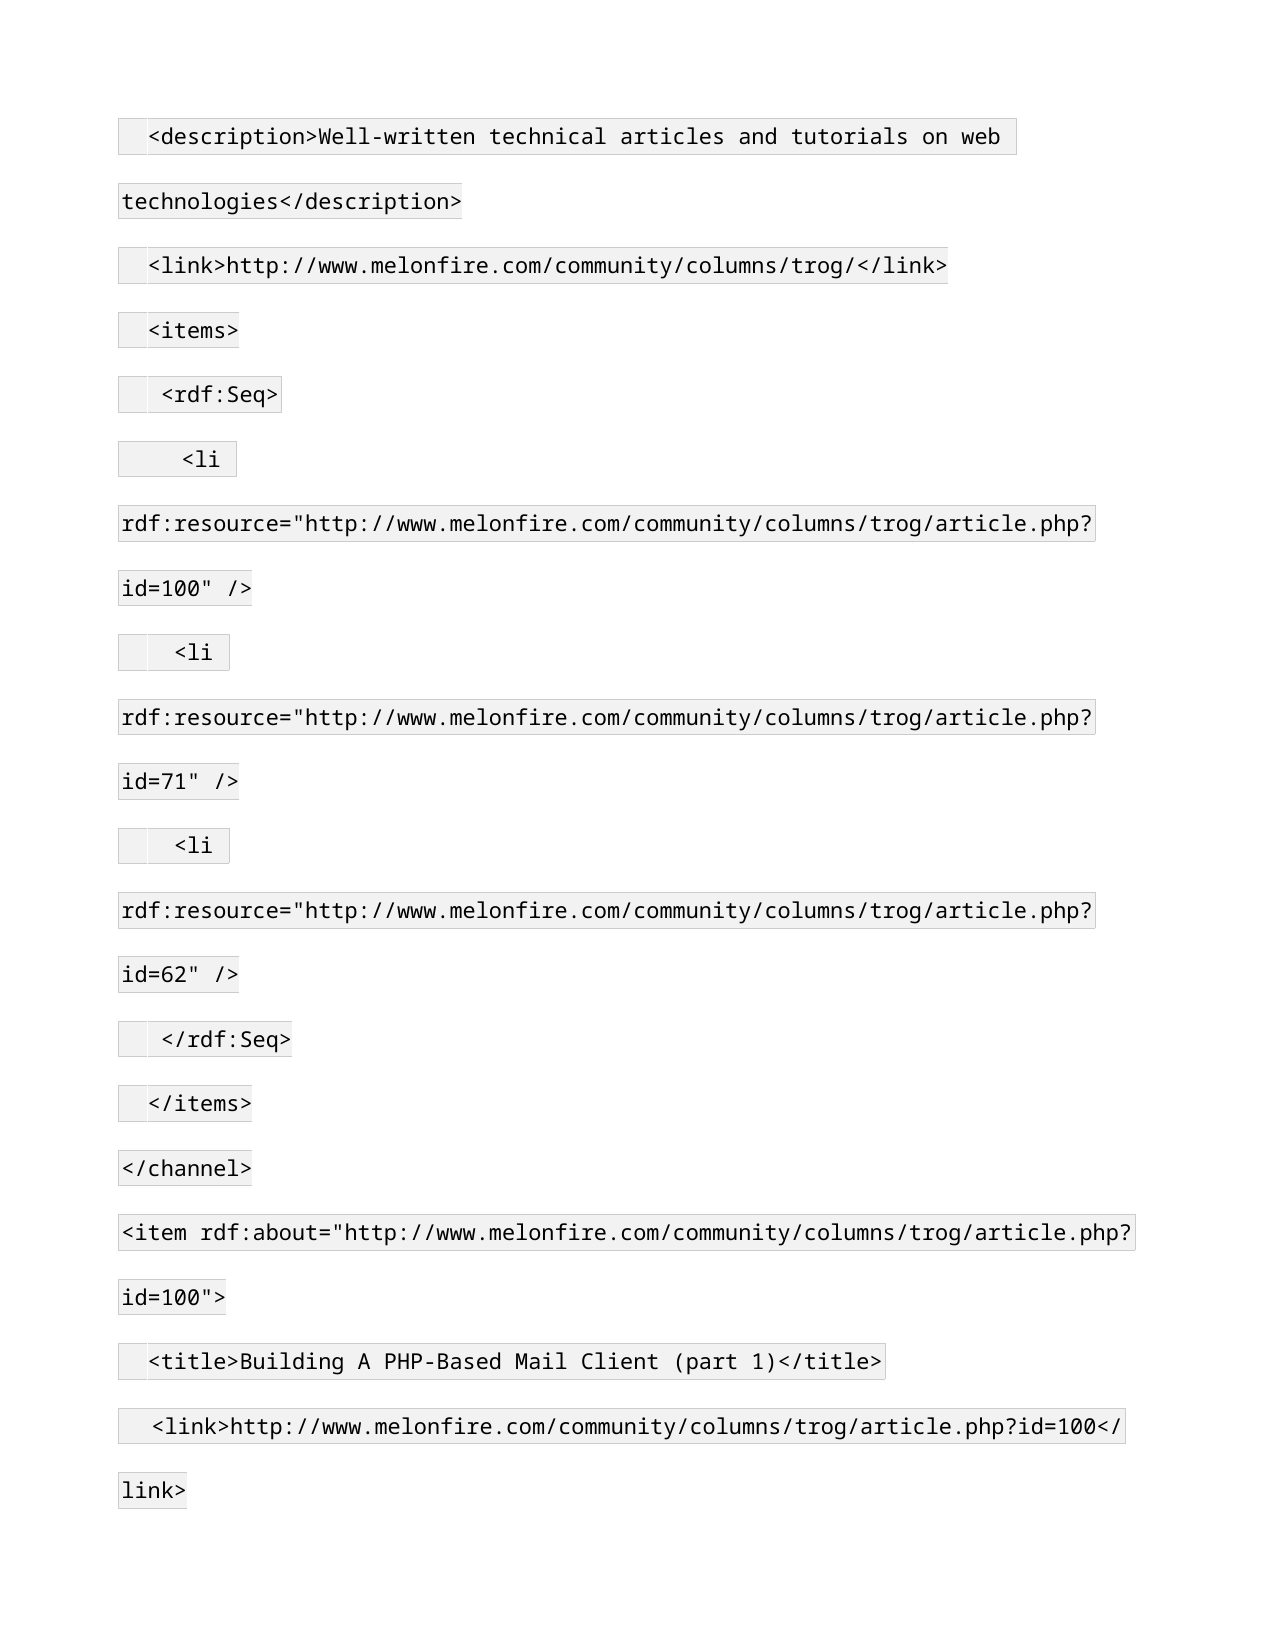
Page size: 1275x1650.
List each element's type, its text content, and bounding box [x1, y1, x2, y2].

table_header <description>Well-written technical articles and tutorials on web technologies</description> <link>http://www.melonfire.com/community/columns/trog/</link> <items> <rdf:Seq> <li rdf:resource="http://www.melonfire.com/community/columns/trog/article.php?id=100" /> <li rdf:resource="http://www.melonfire.com/community/columns/trog/article.php?id=71" /> <li rdf:resource="http://www.melonfire.com/community/columns/trog/article.php?id=62" /> </rdf:Seq> </items> </channel> <item rdf:about="http://www.melonfire.com/community/columns/trog/article.php?id=100"> <title>Building A PHP-Based Mail Client (part 1)</title> <link>http://www.melonfire.com/community/columns/trog/article.php?id=100</link> [118, 118, 1157, 1508]
